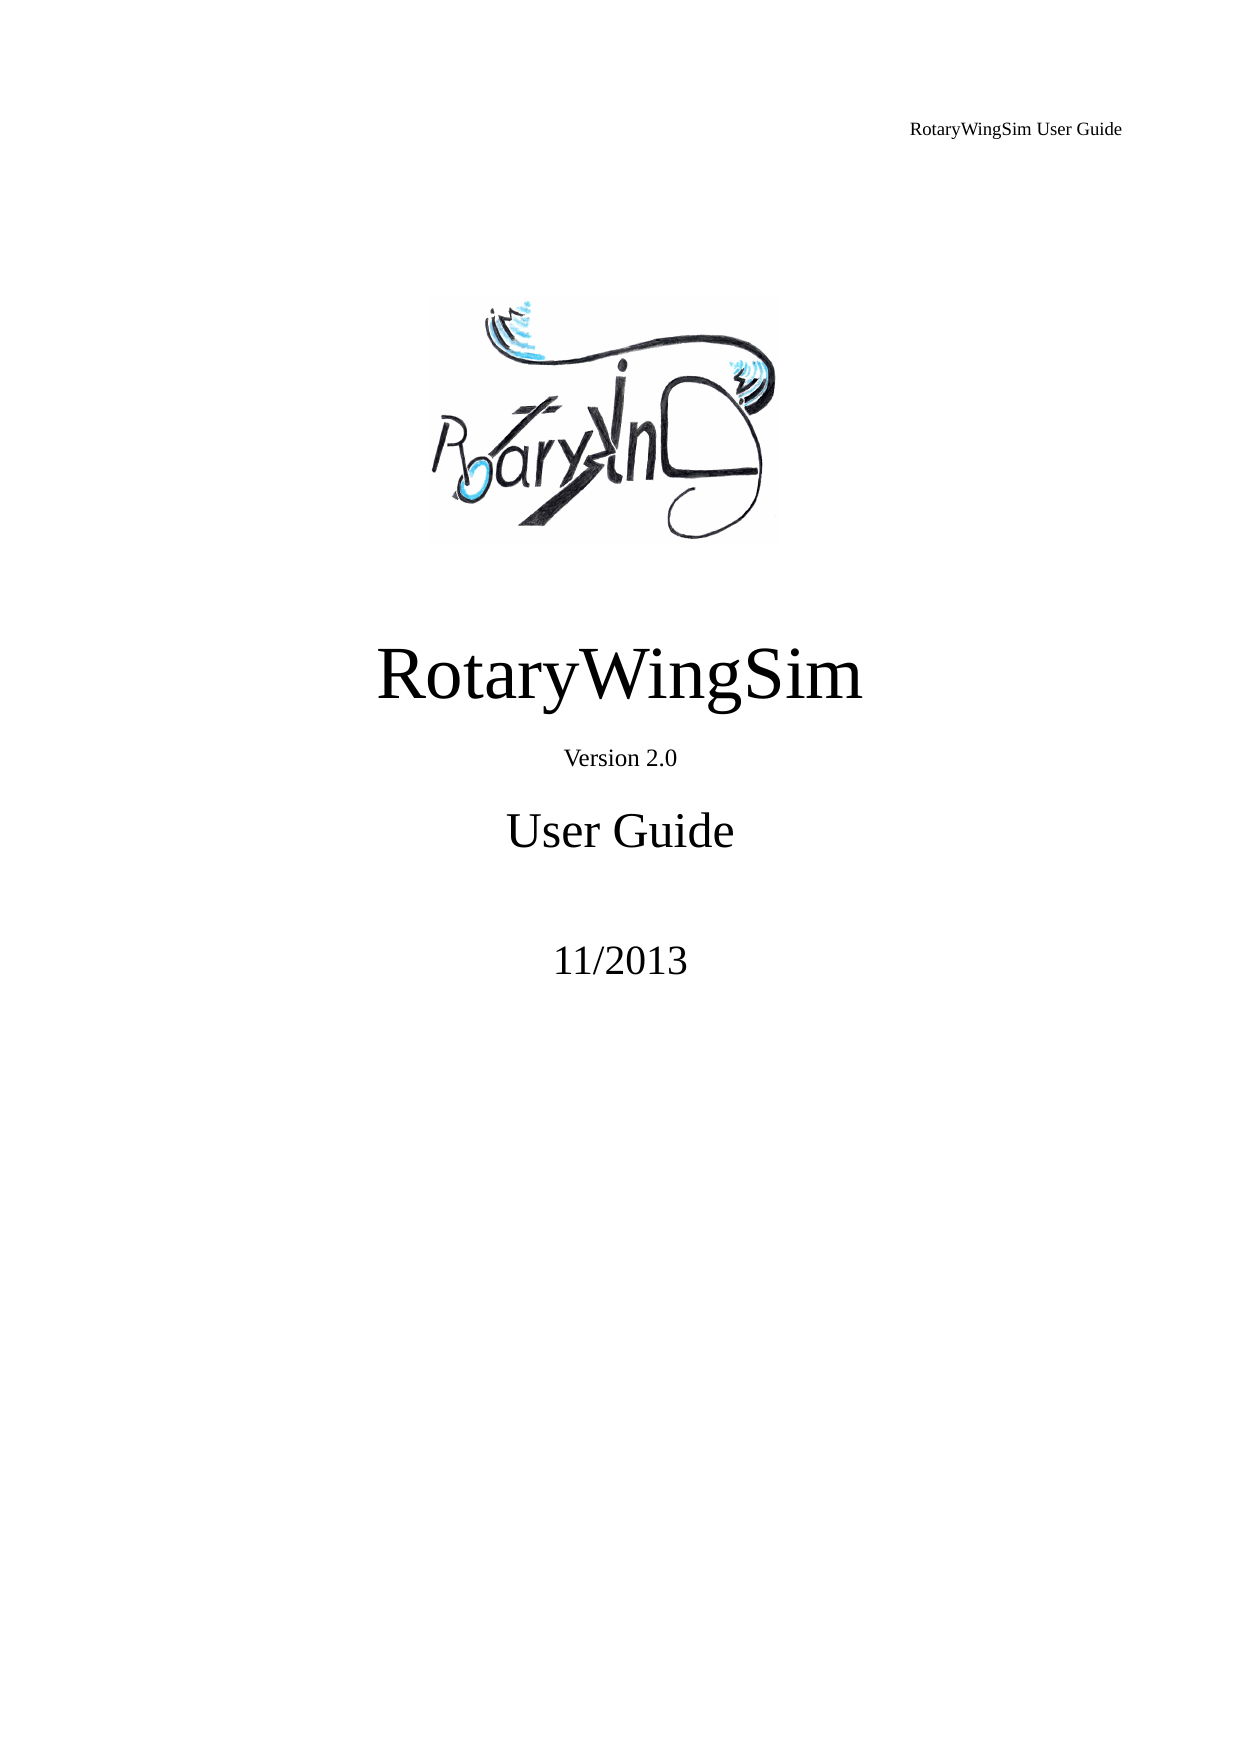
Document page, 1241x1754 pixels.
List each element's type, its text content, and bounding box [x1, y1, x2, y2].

text User Guide [118, 801, 1122, 858]
text RotaryWingSim [118, 628, 1122, 715]
text Version 2.0 [118, 743, 1122, 772]
picture [428, 297, 780, 543]
text 11/2013 [118, 935, 1122, 983]
